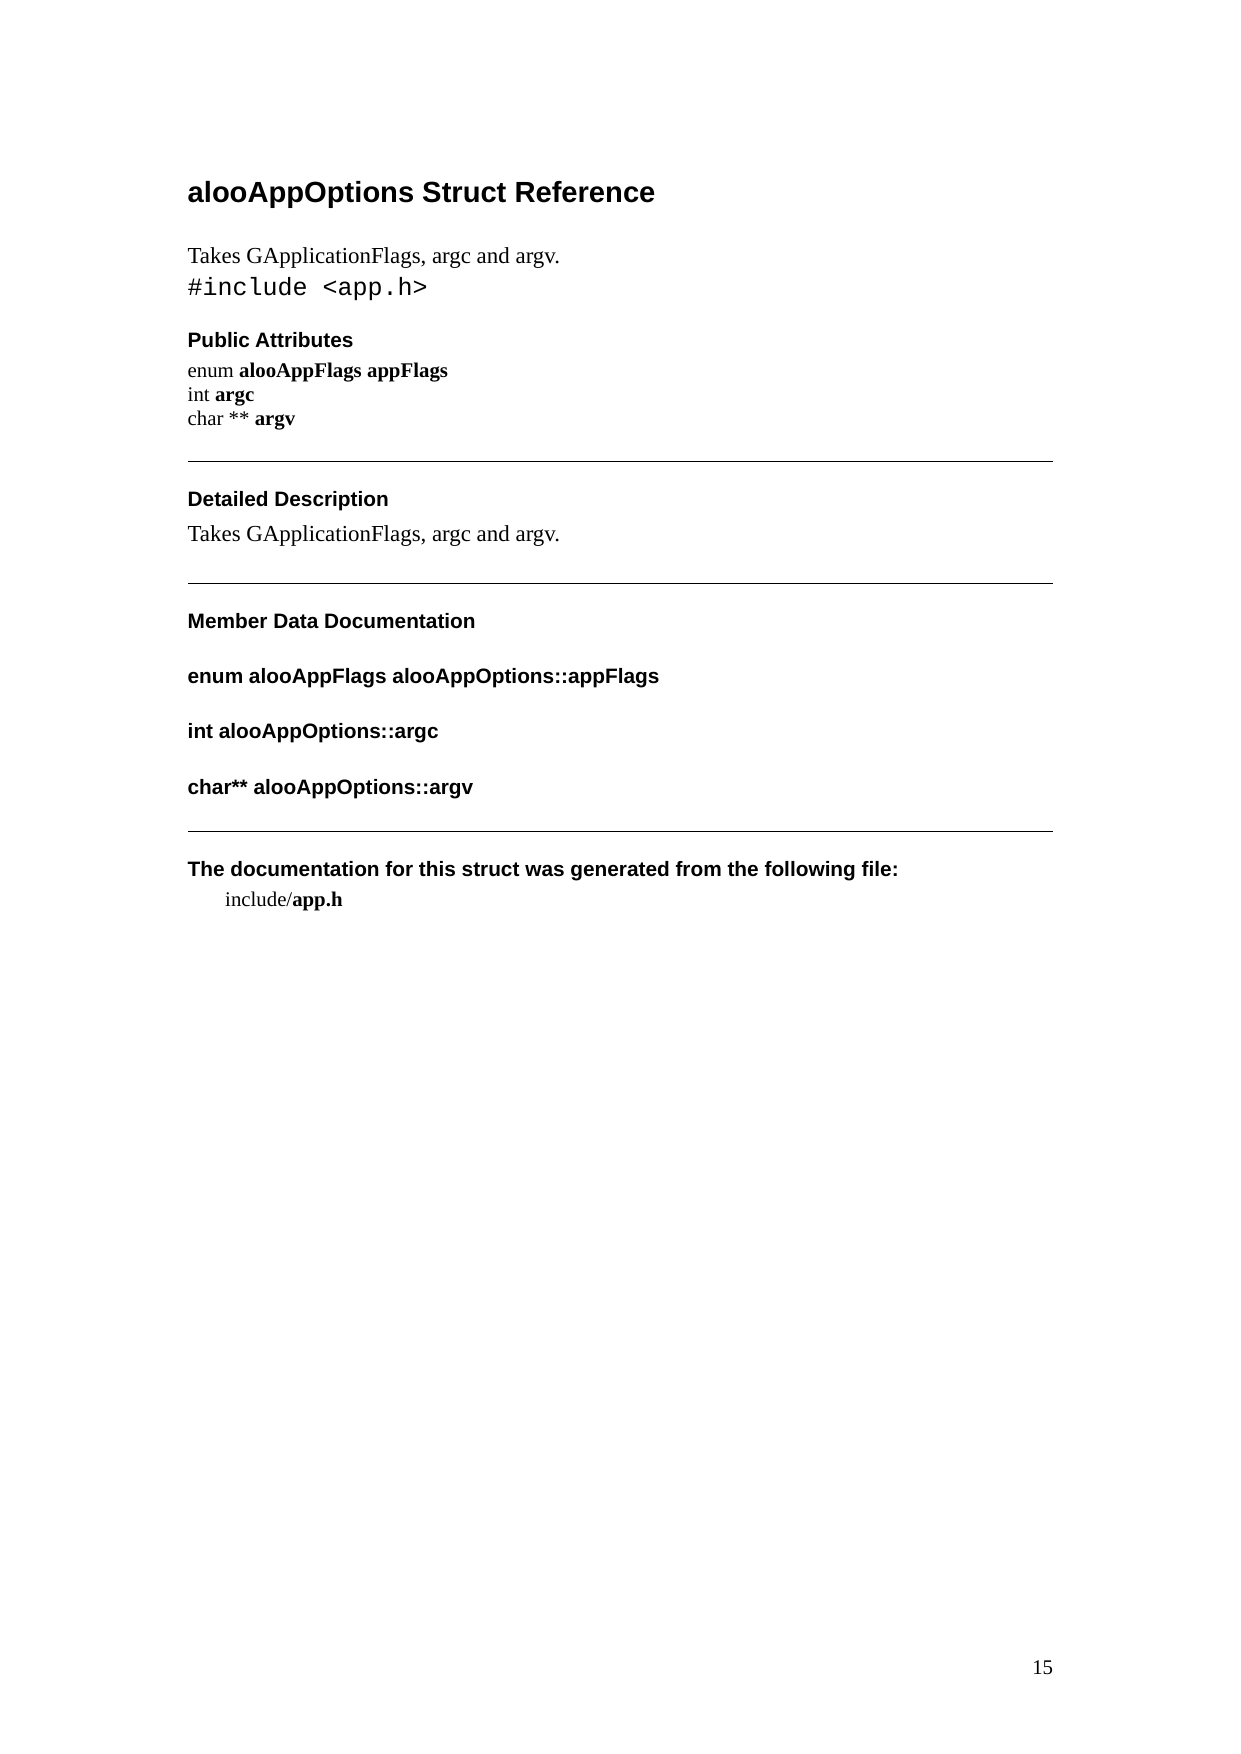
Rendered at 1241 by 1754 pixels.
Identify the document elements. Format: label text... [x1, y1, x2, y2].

subtitle The documentation for this struct was generated from the following file: [187, 856, 1053, 880]
subtitle Member Data Documentation [187, 609, 1053, 633]
list enum alooAppFlags appFlags [187, 358, 1053, 382]
subtitle char** alooAppOptions::argv [187, 774, 1053, 798]
text Takes GApplicationFlags, argc and argv. [187, 242, 1053, 268]
subtitle enum alooAppFlags alooAppOptions::appFlags [187, 664, 1053, 688]
subtitle alooAppOptions Struct Reference [187, 175, 1053, 208]
text #include <app.h> [187, 274, 1053, 303]
text Takes GApplicationFlags, argc and argv. [187, 520, 1053, 546]
list char ** argv [187, 406, 1053, 430]
list include/app.h [225, 887, 1053, 911]
list int argc [187, 382, 1053, 406]
subtitle Public Attributes [187, 328, 1053, 352]
subtitle Detailed Description [187, 487, 1053, 511]
subtitle int alooAppOptions::argc [187, 719, 1053, 743]
